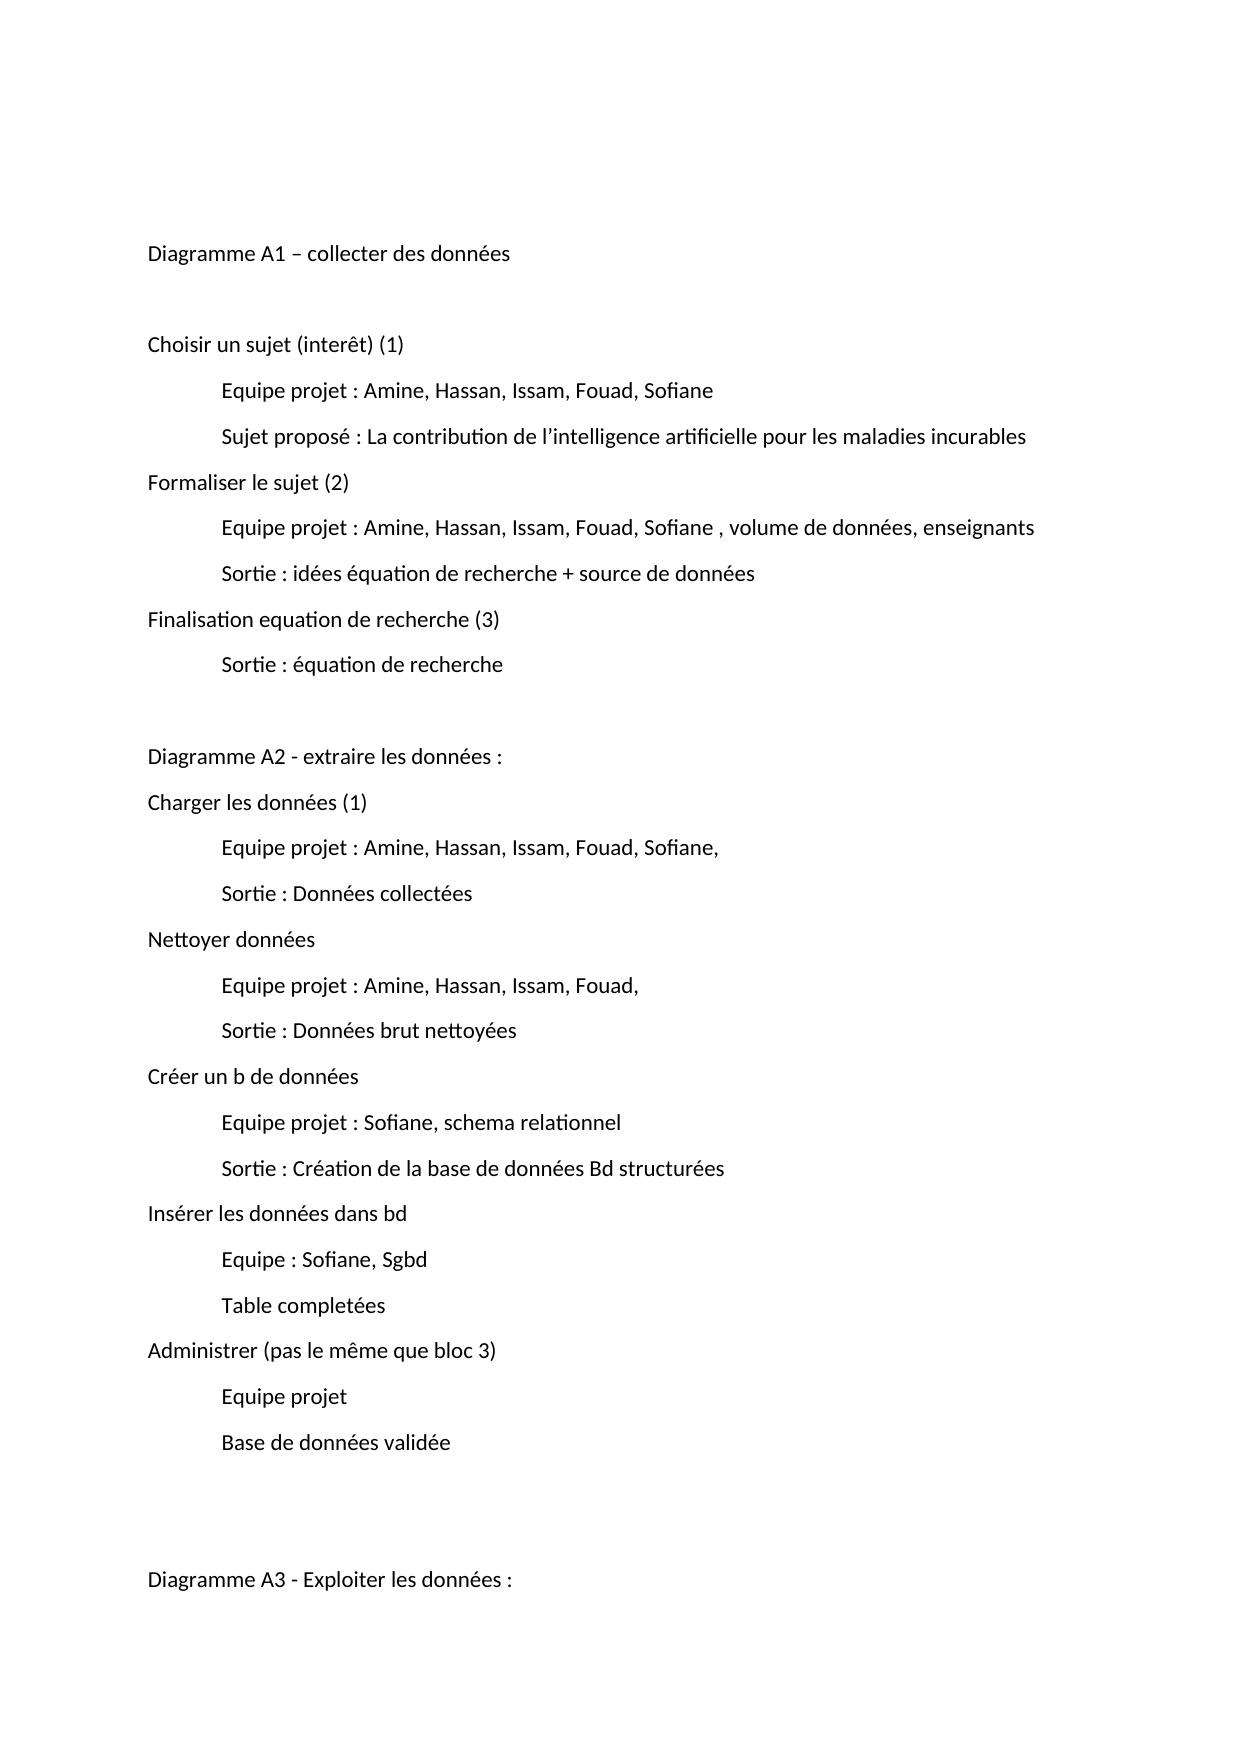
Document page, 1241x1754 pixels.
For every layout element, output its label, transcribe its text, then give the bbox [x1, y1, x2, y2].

text Sortie : Données collectées [148, 879, 1093, 907]
text Charger les données (1) [148, 788, 1093, 816]
text Equipe projet : Amine, Hassan, Issam, Fouad, [148, 971, 1093, 999]
text Choisir un sujet (interêt) (1) [148, 331, 1093, 358]
text Equipe projet : Sofiane, schema relationnel [148, 1108, 1093, 1136]
text Administrer (pas le même que bloc 3) [148, 1337, 1093, 1364]
text Equipe projet : Amine, Hassan, Issam, Fouad, Sofiane , volume de données, enseignants [148, 513, 1093, 541]
text Insérer les données dans bd [148, 1199, 1093, 1227]
text Sortie : équation de recherche [148, 651, 1093, 679]
text Diagramme A3 - Exploiter les données : [148, 1565, 1093, 1593]
text Formaliser le sujet (2) [148, 468, 1093, 496]
text Sortie : idées équation de recherche + source de données [148, 559, 1093, 587]
text Equipe projet : Amine, Hassan, Issam, Fouad, Sofiane [148, 376, 1093, 404]
text Diagramme A2 - extraire les données : [148, 742, 1093, 770]
text Equipe : Sofiane, Sgbd [148, 1245, 1093, 1273]
text Sortie : Données brut nettoyées [148, 1016, 1093, 1044]
text Nettoyer données [148, 925, 1093, 953]
text Finalisation equation de recherche (3) [148, 605, 1093, 633]
text Base de données validée [148, 1428, 1093, 1456]
text Diagramme A1 – collecter des données [148, 239, 1093, 267]
text Sujet proposé : La contribution de l’intelligence artificielle pour les maladies incurables [148, 422, 1093, 450]
text Sortie : Création de la base de données Bd structurées [148, 1154, 1093, 1182]
text Créer un b de données [148, 1062, 1093, 1090]
text Table completées [148, 1291, 1093, 1319]
text Equipe projet [148, 1382, 1093, 1410]
text Equipe projet : Amine, Hassan, Issam, Fouad, Sofiane, [148, 833, 1093, 862]
